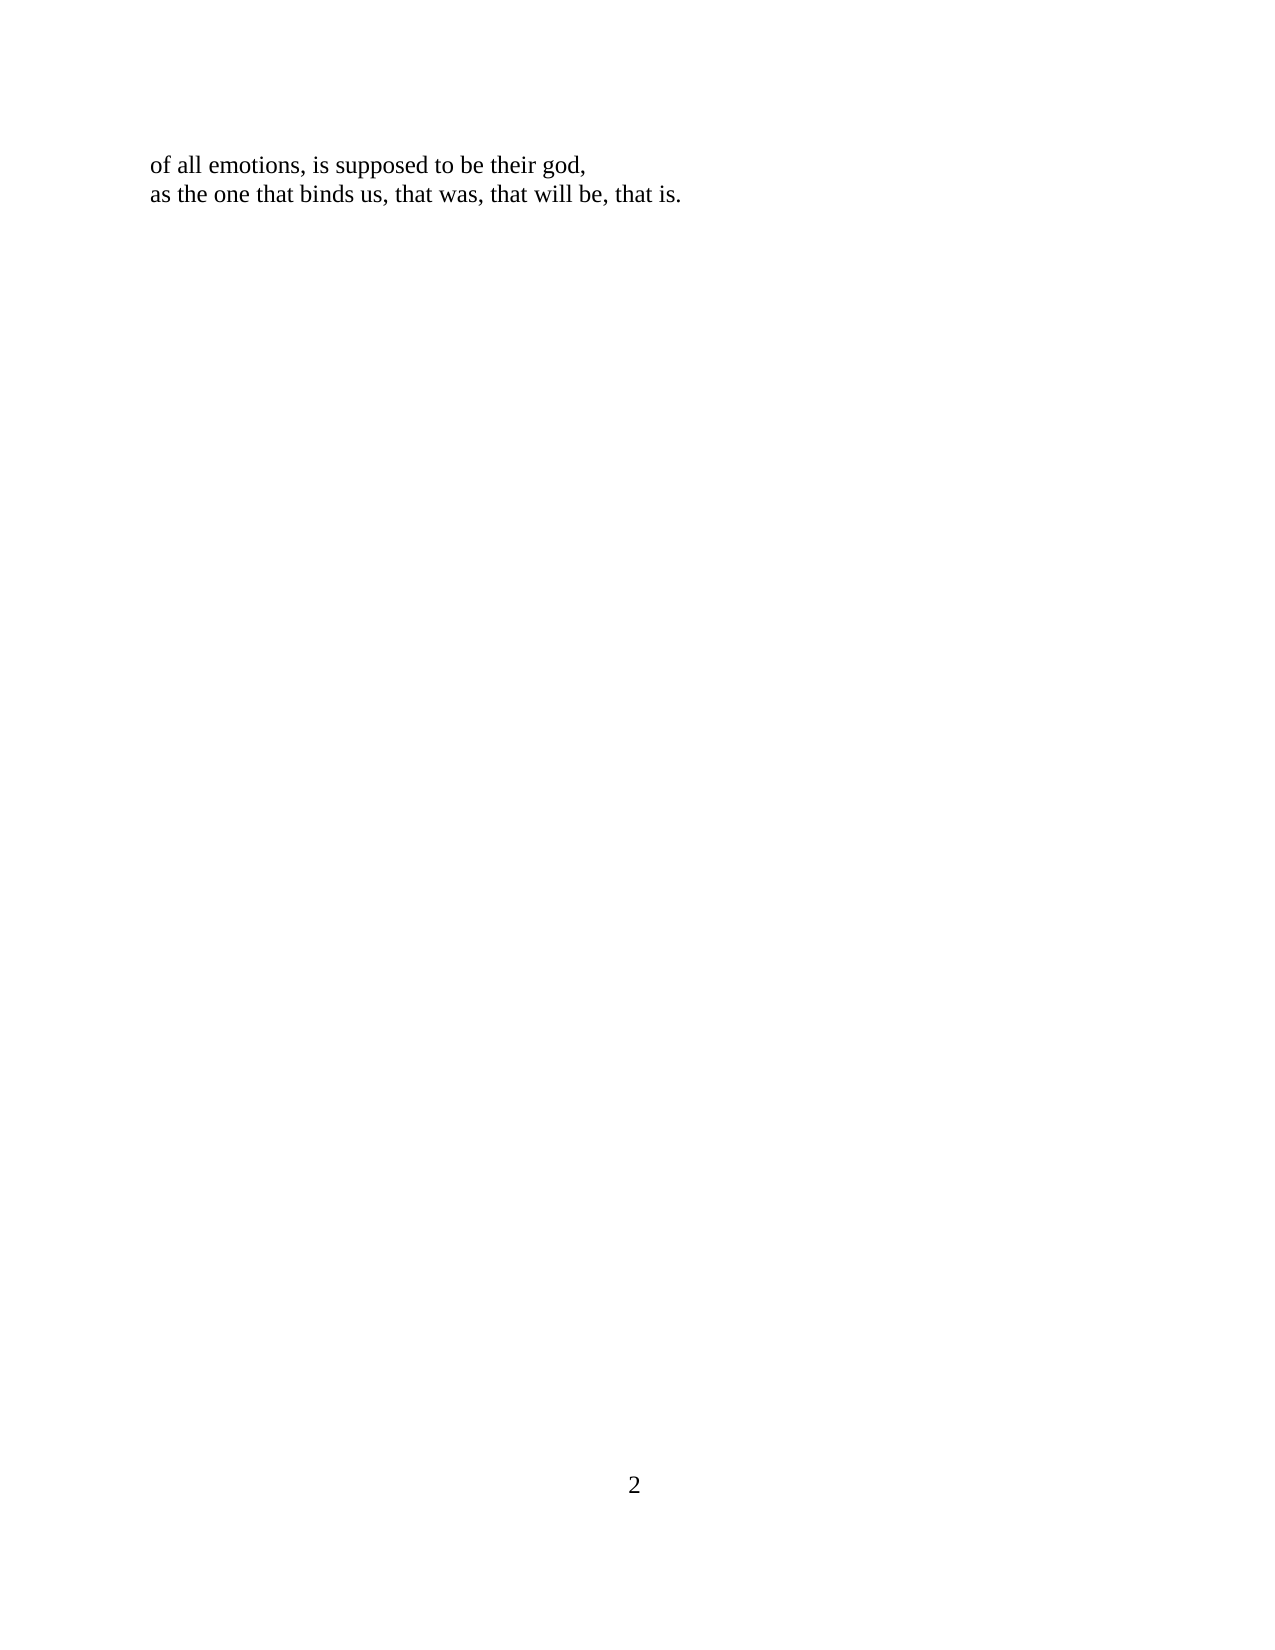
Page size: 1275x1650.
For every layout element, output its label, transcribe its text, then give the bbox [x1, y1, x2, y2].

text of all emotions, is supposed to be their god, as the one that binds us, that was, that will be, that is. [150, 150, 1125, 207]
